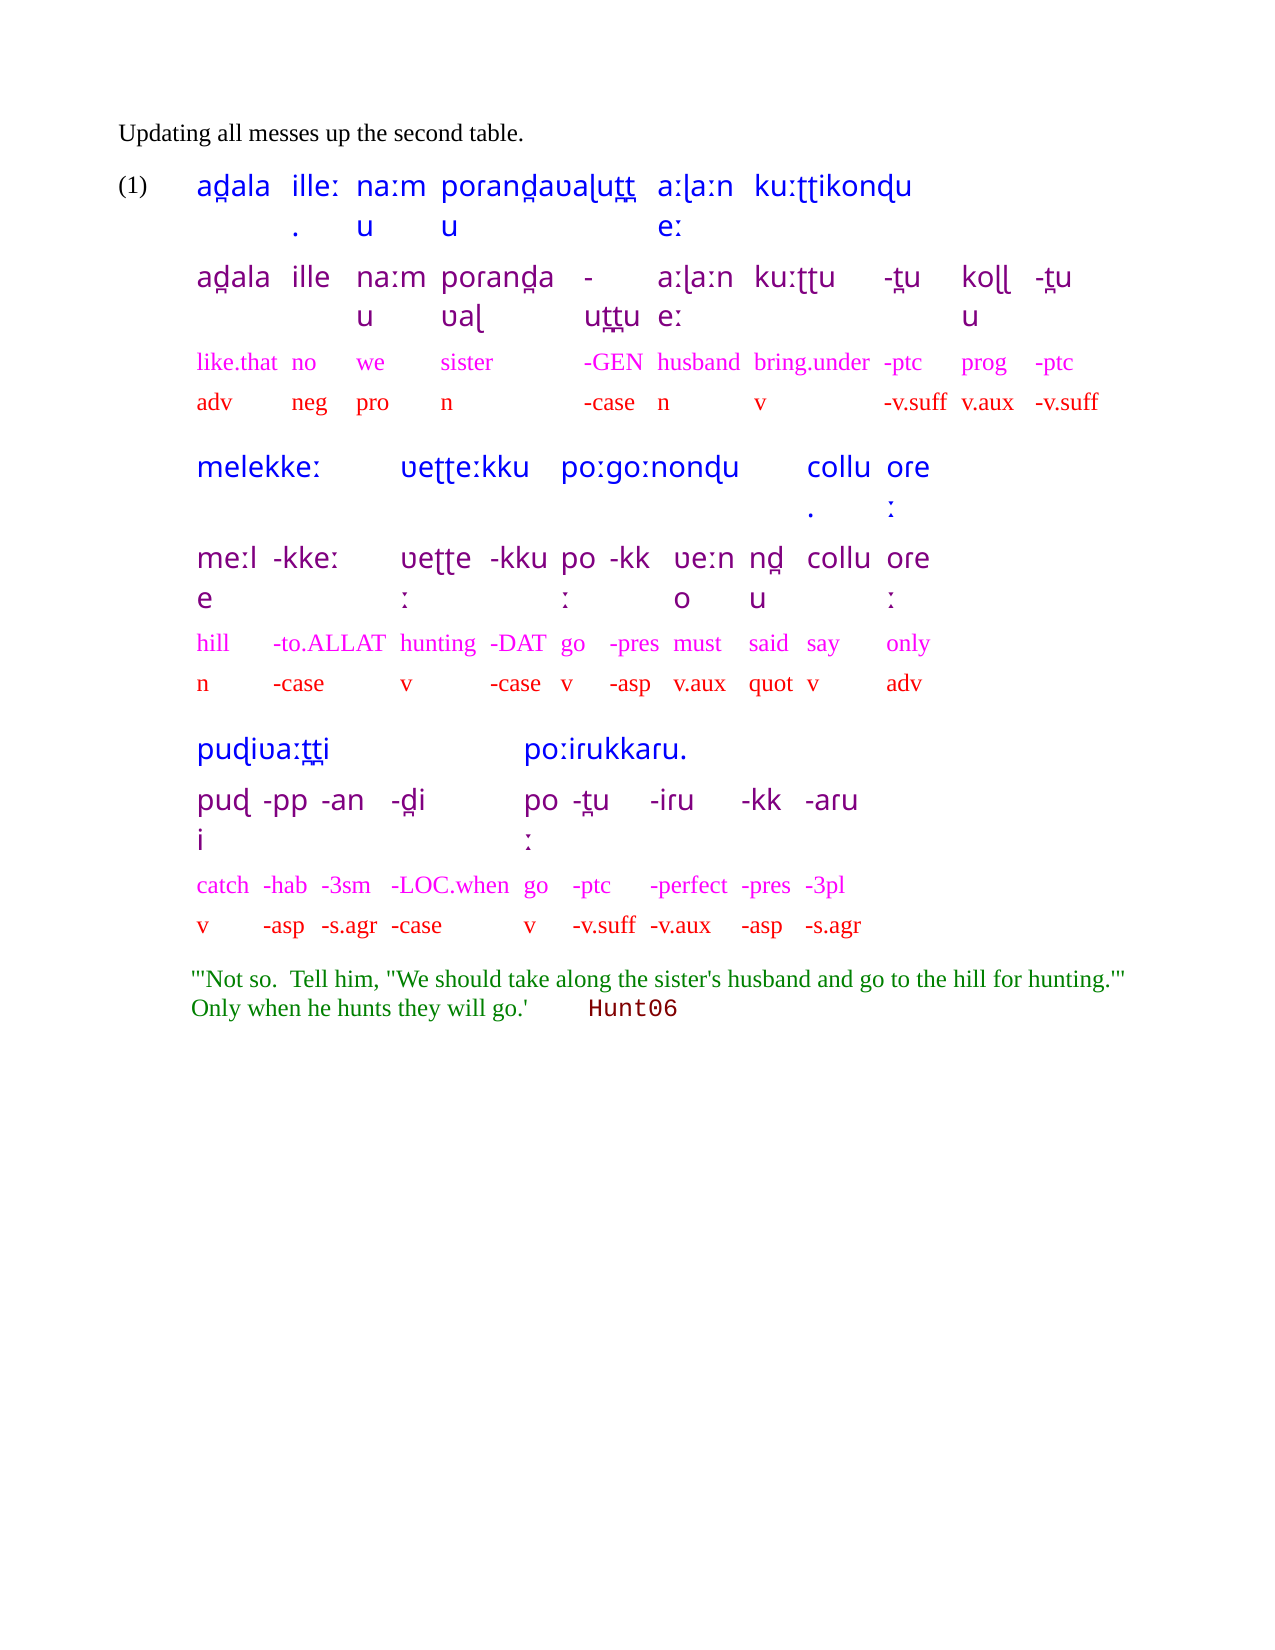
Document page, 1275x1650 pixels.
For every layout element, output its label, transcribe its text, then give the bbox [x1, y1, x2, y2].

table_cell quot [743, 663, 801, 703]
table_cell -ptc [878, 341, 955, 381]
table_cell -asp [735, 905, 799, 945]
table_cell prog [955, 341, 1029, 381]
table_cell -kku [484, 532, 555, 623]
table_cell hill [191, 623, 267, 663]
table_header kuːʈʈikonɖu [748, 159, 1110, 250]
table_header poːiɾukkaɾu. [518, 723, 869, 774]
table_cell -s.agr [799, 905, 869, 945]
table_cell oɾeː [880, 532, 938, 623]
table_cell v [748, 381, 878, 421]
table_header oɾeː [880, 441, 938, 532]
table_cell -d̪i [385, 774, 517, 864]
table_cell sister [435, 341, 578, 381]
table_cell -v.aux [644, 905, 735, 945]
table_header aːɭaːneː [651, 159, 748, 250]
table_cell v [555, 663, 604, 703]
table_cell v [191, 905, 257, 945]
table_cell v [518, 905, 566, 945]
table_cell -kk [604, 532, 667, 623]
table_cell -pp [257, 774, 315, 864]
table_cell -case [484, 663, 555, 703]
table_header melekkeː [191, 441, 394, 532]
table_cell n [651, 381, 748, 421]
table_cell nd̪u [743, 532, 801, 623]
table_cell -3sm [315, 865, 385, 905]
table_cell -asp [257, 905, 315, 945]
table_cell -v.suff [1029, 381, 1110, 421]
table_cell like.that [191, 341, 286, 381]
table_cell -kk [735, 774, 799, 864]
table_cell -3pl [799, 865, 869, 905]
table_cell only [880, 623, 938, 663]
table_cell pro [350, 381, 434, 421]
table_header collu. [801, 441, 880, 532]
table_cell poː [518, 774, 566, 864]
table_cell puɖi [191, 774, 257, 864]
table_header poːgoːnonɖu [555, 441, 801, 532]
table_cell neg [286, 381, 350, 421]
table_cell -case [267, 663, 394, 703]
table_cell -ut̪t̪u [578, 250, 651, 341]
table_cell -pres [604, 623, 667, 663]
table_cell poː [555, 532, 604, 623]
table_header ad̪ala [191, 159, 286, 250]
table_cell -aɾu [799, 774, 869, 864]
table_cell bring.under [748, 341, 878, 381]
table_cell -iɾu [644, 774, 735, 864]
table_cell kuːʈʈu [748, 250, 878, 341]
table_cell n [191, 663, 267, 703]
table_cell -v.suff [566, 905, 644, 945]
table_cell -LOC.when [385, 865, 517, 905]
table_cell say [801, 623, 880, 663]
table_cell ʋeʈʈeː [394, 532, 484, 623]
table_cell -GEN [578, 341, 651, 381]
table_cell poɾand̪aʋaɭ [435, 250, 578, 341]
table_header naːmu [350, 159, 434, 250]
table_header ʋeʈʈeːkku [394, 441, 555, 532]
table_header poɾand̪aʋaɭut̪t̪u [435, 159, 651, 250]
table_header puɖiʋaːt̪t̪i [191, 723, 517, 774]
table_cell collu [801, 532, 880, 623]
table_header illeː. [286, 159, 350, 250]
table_cell adv [191, 381, 286, 421]
table_cell v.aux [667, 663, 743, 703]
table_cell aːɭaːneː [651, 250, 748, 341]
table_cell koɭɭu [955, 250, 1029, 341]
table_cell hunting [394, 623, 484, 663]
table_cell -t̪u [566, 774, 644, 864]
table_cell v.aux [955, 381, 1029, 421]
table_cell -to.ALLAT [267, 623, 394, 663]
table_cell -ptc [1029, 341, 1110, 381]
table_cell must [667, 623, 743, 663]
table_cell -ptc [566, 865, 644, 905]
table_cell ʋeːno [667, 532, 743, 623]
table_cell -v.suff [878, 381, 955, 421]
table_cell -an [315, 774, 385, 864]
table_cell -t̪u [1029, 250, 1110, 341]
table_cell -case [578, 381, 651, 421]
table_cell meːle [191, 532, 267, 623]
table_cell ad̪ala [191, 250, 286, 341]
table_cell said [743, 623, 801, 663]
table_cell -DAT [484, 623, 555, 663]
table_cell -perfect [644, 865, 735, 905]
table_cell -hab [257, 865, 315, 905]
table_cell -kkeː [267, 532, 394, 623]
table_cell n [435, 381, 578, 421]
table_cell ille [286, 250, 350, 341]
table_cell naːmu [350, 250, 434, 341]
table_cell catch [191, 865, 257, 905]
table_cell no [286, 341, 350, 381]
table_cell we [350, 341, 434, 381]
table_cell -pres [735, 865, 799, 905]
table_cell v [801, 663, 880, 703]
table_cell -s.agr [315, 905, 385, 945]
table_cell v [394, 663, 484, 703]
table_cell -case [385, 905, 517, 945]
table_cell adv [880, 663, 938, 703]
table_header (1) [118, 159, 191, 1024]
table_cell go [555, 623, 604, 663]
table_cell -t̪u [878, 250, 955, 341]
table_header '"Not so. Tell him, "We should take along the sister's husband and go to the hill for hunting.'" Only when he hunts they will go.' Hunt06 [191, 159, 1157, 1024]
table_cell husband [651, 341, 748, 381]
table_cell go [518, 865, 566, 905]
table_cell -asp [604, 663, 667, 703]
text Updating all messes up the second table. [118, 118, 1157, 147]
